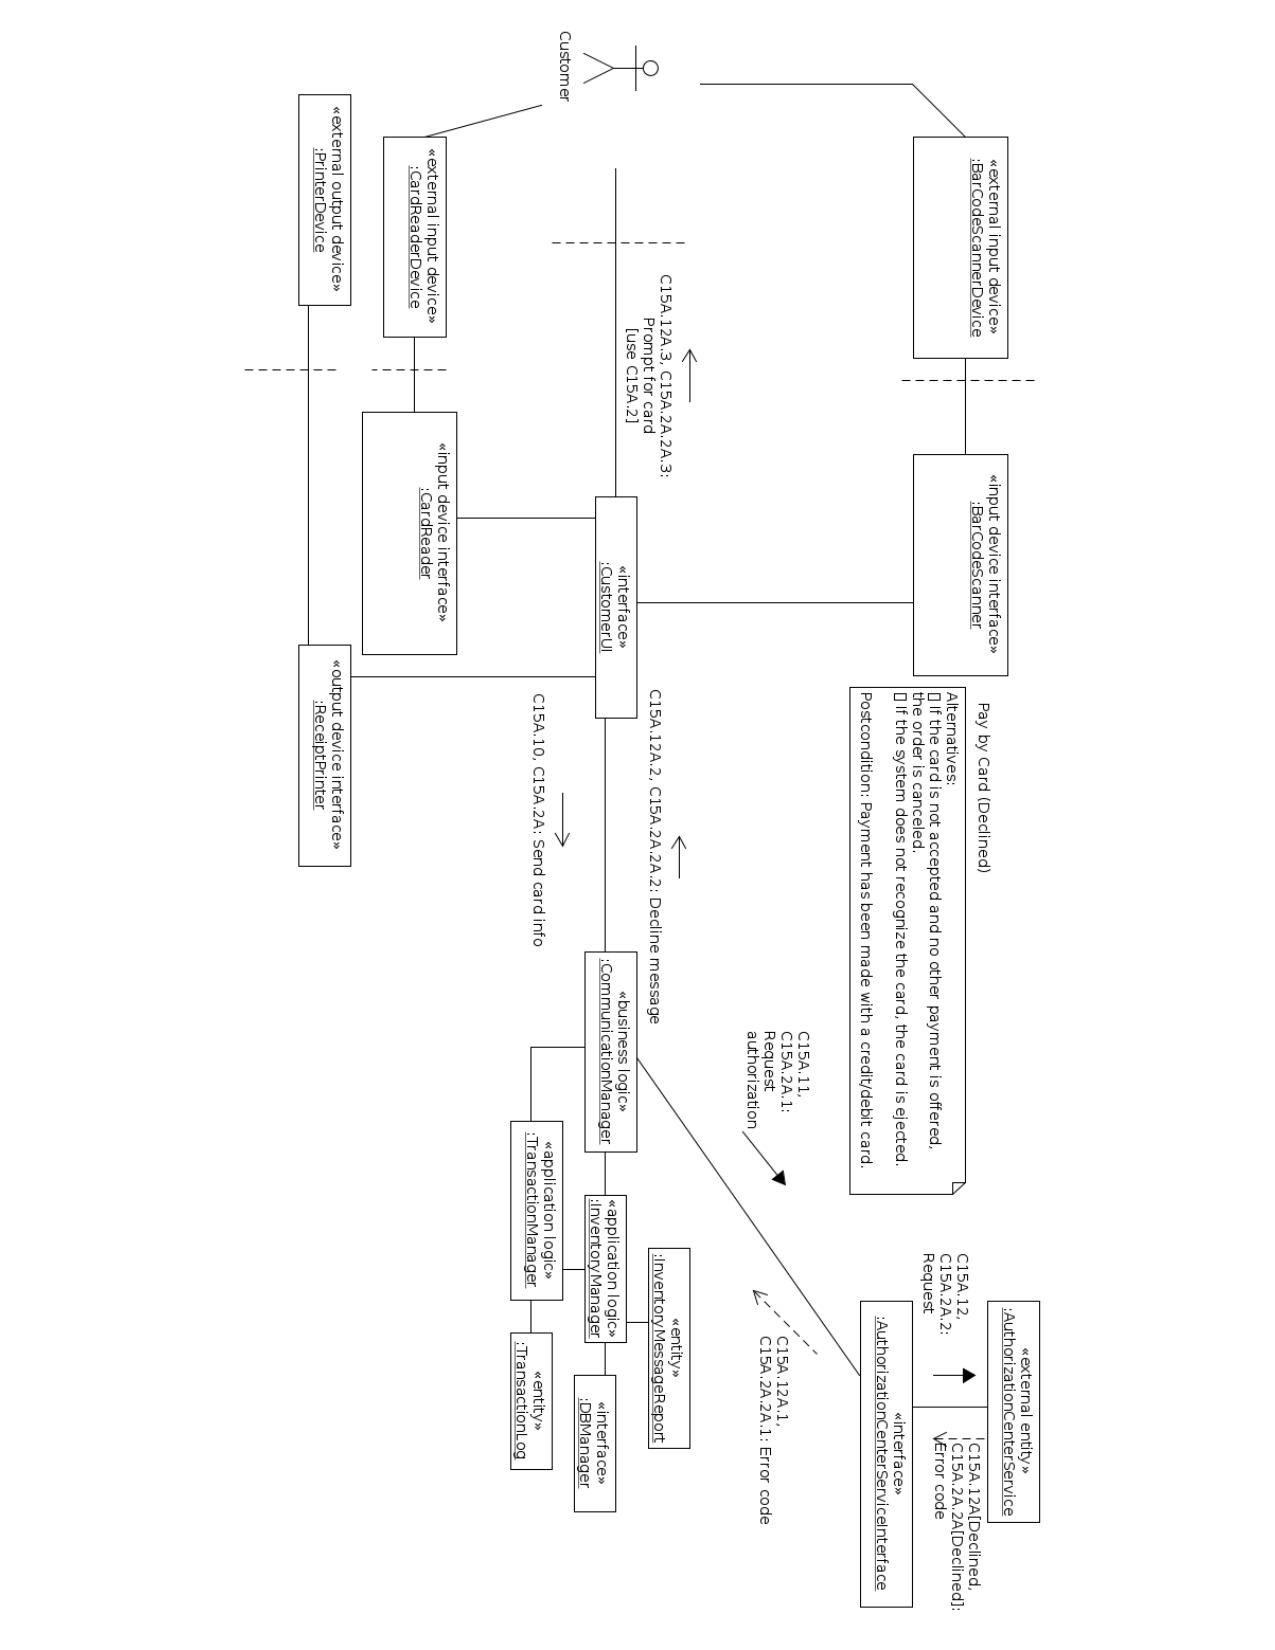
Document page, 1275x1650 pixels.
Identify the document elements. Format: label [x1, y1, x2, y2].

picture [203, 0, 1072, 1650]
